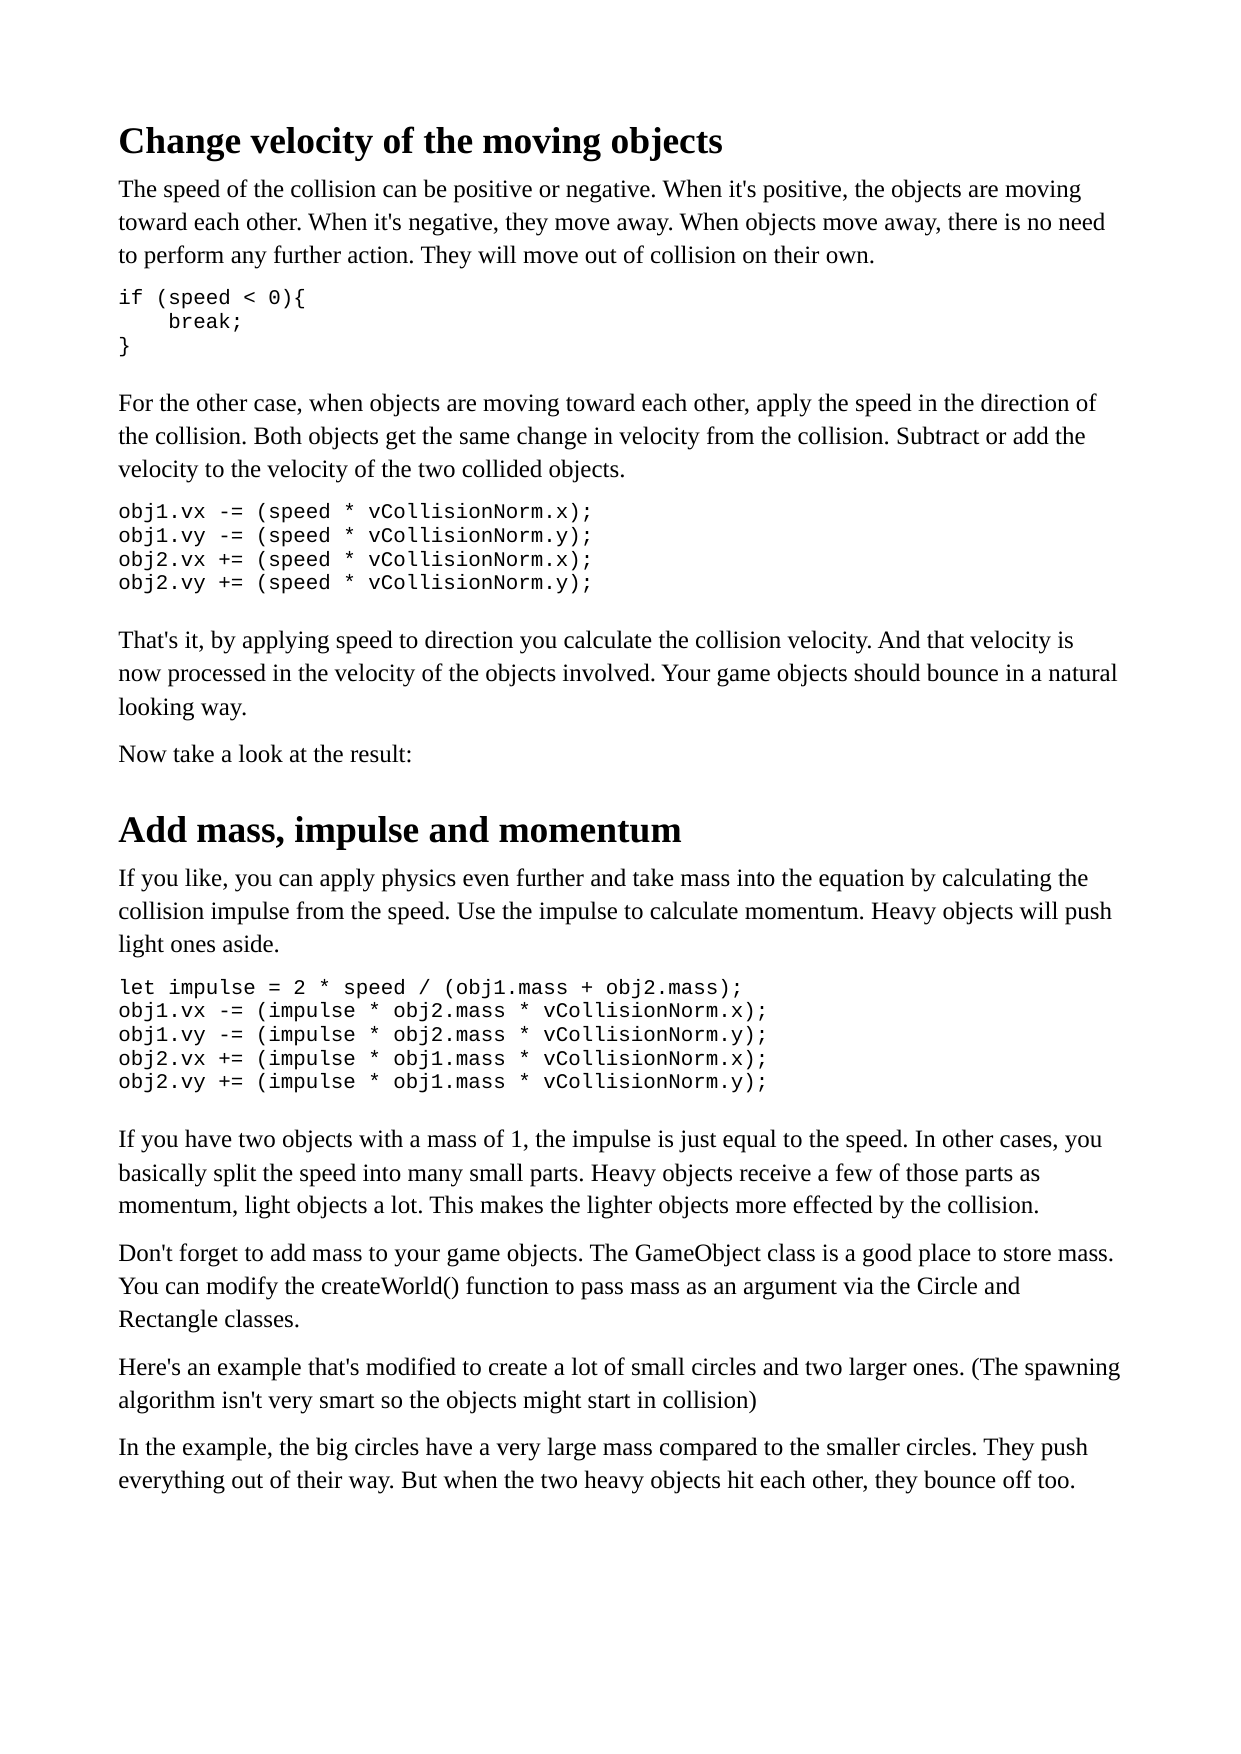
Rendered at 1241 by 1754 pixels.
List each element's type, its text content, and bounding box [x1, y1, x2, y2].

text Here's an example that's modified to create a lot of small circles and two larger ones. (The spawning algorithm isn't very smart so the objects might start in collision) [118, 1352, 1122, 1414]
text } [118, 335, 1122, 358]
text Now take a look at the result: [118, 739, 1122, 768]
text break; [118, 311, 1122, 335]
text For the other case, when objects are moving toward each other, apply the speed in the direction of the collision. Both objects get the same change in velocity from the collision. Subtract or add the velocity to the velocity of the two collided objects. [118, 388, 1122, 483]
text obj2.vx += (impulse * obj1.mass * vCollisionNorm.x); [118, 1048, 1122, 1071]
text obj2.vx += (speed * vCollisionNorm.x); [118, 549, 1122, 572]
text obj2.vy += (speed * vCollisionNorm.y); [118, 572, 1122, 596]
text In the example, the big circles have a very large mass compared to the smaller circles. They push everything out of their way. But when the two heavy objects hit each other, they bounce off too. [118, 1432, 1122, 1494]
text let impulse = 2 * speed / (obj1.mass + obj2.mass); [118, 977, 1122, 1001]
subtitle Add mass, impulse and momentum [118, 808, 1122, 851]
text Don't forget to add mass to your game objects. The GameObject class is a good place to store mass. You can modify the createWorld() function to pass mass as an argument via the Circle and Rectangle classes. [118, 1238, 1122, 1333]
text If you have two objects with a mass of 1, the impulse is just equal to the speed. In other cases, you basically split the speed into many small parts. Heavy objects receive a few of those parts as momentum, light objects a lot. This makes the lighter objects more effected by the collision. [118, 1124, 1122, 1219]
text obj2.vy += (impulse * obj1.mass * vCollisionNorm.y); [118, 1071, 1122, 1095]
text obj1.vy -= (impulse * obj2.mass * vCollisionNorm.y); [118, 1024, 1122, 1048]
text if (speed < 0){ [118, 287, 1122, 311]
text If you like, you can apply physics even further and take mass into the equation by calculating the collision impulse from the speed. Use the impulse to calculate momentum. Heavy objects will push light ones aside. [118, 863, 1122, 958]
text obj1.vx -= (speed * vCollisionNorm.x); [118, 501, 1122, 525]
subtitle Change velocity of the moving objects [118, 118, 1122, 161]
text obj1.vx -= (impulse * obj2.mass * vCollisionNorm.x); [118, 1001, 1122, 1024]
text That's it, by applying speed to direction you calculate the collision velocity. And that velocity is now processed in the velocity of the objects involved. Your game objects should bounce in a natural looking way. [118, 626, 1122, 720]
text The speed of the collision can be positive or negative. When it's positive, the objects are moving toward each other. When it's negative, they move away. When objects move away, there is no need to perform any further action. They will move out of collision on their own. [118, 174, 1122, 268]
text obj1.vy -= (speed * vCollisionNorm.y); [118, 525, 1122, 549]
